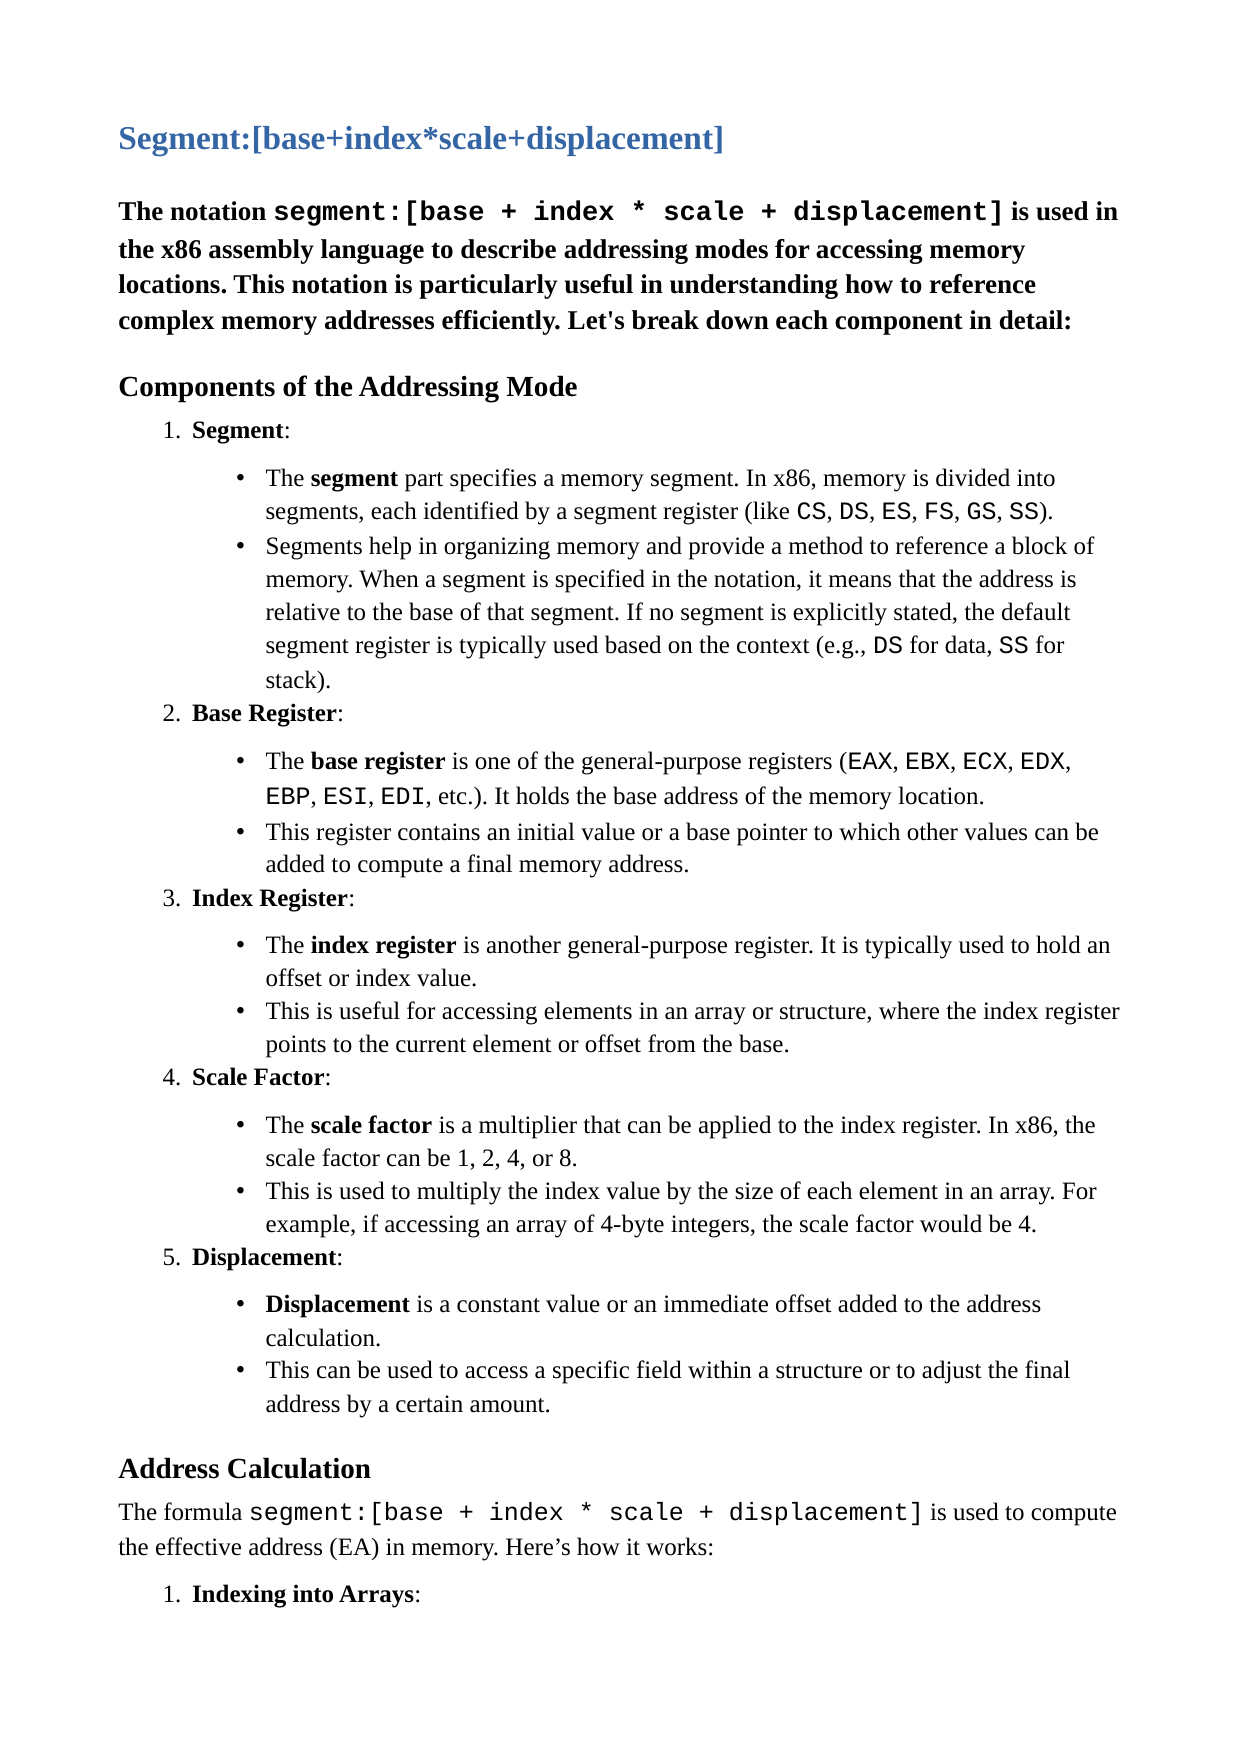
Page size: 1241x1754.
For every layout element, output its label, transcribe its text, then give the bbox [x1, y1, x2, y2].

list Scale Factor: [162, 1062, 1122, 1091]
list This is used to multiply the index value by the size of each element in an array. For example, if accessing an array of 4-byte integers, the scale factor would be 4. [236, 1176, 1122, 1238]
list Base Register: [162, 698, 1122, 727]
list Segment: [162, 415, 1122, 444]
list The index register is another general-purpose register. It is typically used to hold an offset or index value. [236, 930, 1122, 992]
text Segment:[base+index*scale+displacement] [118, 118, 1122, 156]
list Segments help in organizing memory and provide a method to reference a block of memory. When a segment is specified in the notation, it means that the address is relative to the base of that segment. If no segment is explicitly stated, the default segment register is typically used based on the context (e.g., DS for data, SS for stack). [236, 531, 1122, 694]
list The base register is one of the general-purpose registers (EAX, EBX, ECX, EDX, EBP, ESI, EDI, etc.). It holds the base address of the memory location. [236, 746, 1122, 812]
text The formula segment:[base + index * scale + displacement] is used to compute the effective address (EA) in memory. Here’s how it works: [118, 1497, 1122, 1561]
list The scale factor is a multiplier that can be applied to the index register. In x86, the scale factor can be 1, 2, 4, or 8. [236, 1110, 1122, 1172]
text The notation segment:[base + index * scale + displacement] is used in the x86 assembly language to describe addressing modes for accessing memory locations. This notation is particularly useful in understanding how to reference complex memory addresses efficiently. Let's break down each component in detail: [118, 195, 1122, 335]
list Indexing into Arrays: [162, 1579, 1122, 1608]
list This register contains an initial value or a base pointer to which other values can be added to compute a final memory address. [236, 817, 1122, 878]
list Displacement: [162, 1242, 1122, 1271]
list The segment part specifies a memory segment. In x86, memory is divided into segments, each identified by a segment register (like CS, DS, ES, FS, GS, SS). [236, 463, 1122, 527]
subtitle Components of the Addressing Mode [118, 369, 1122, 403]
list This is useful for accessing elements in an array or structure, where the index register points to the current element or offset from the base. [236, 996, 1122, 1058]
list Displacement is a constant value or an immediate offset added to the address calculation. [236, 1289, 1122, 1351]
subtitle Address Calculation [118, 1451, 1122, 1484]
list This can be used to access a specific field within a structure or to adjust the final address by a certain amount. [236, 1356, 1122, 1417]
list Index Register: [162, 883, 1122, 911]
